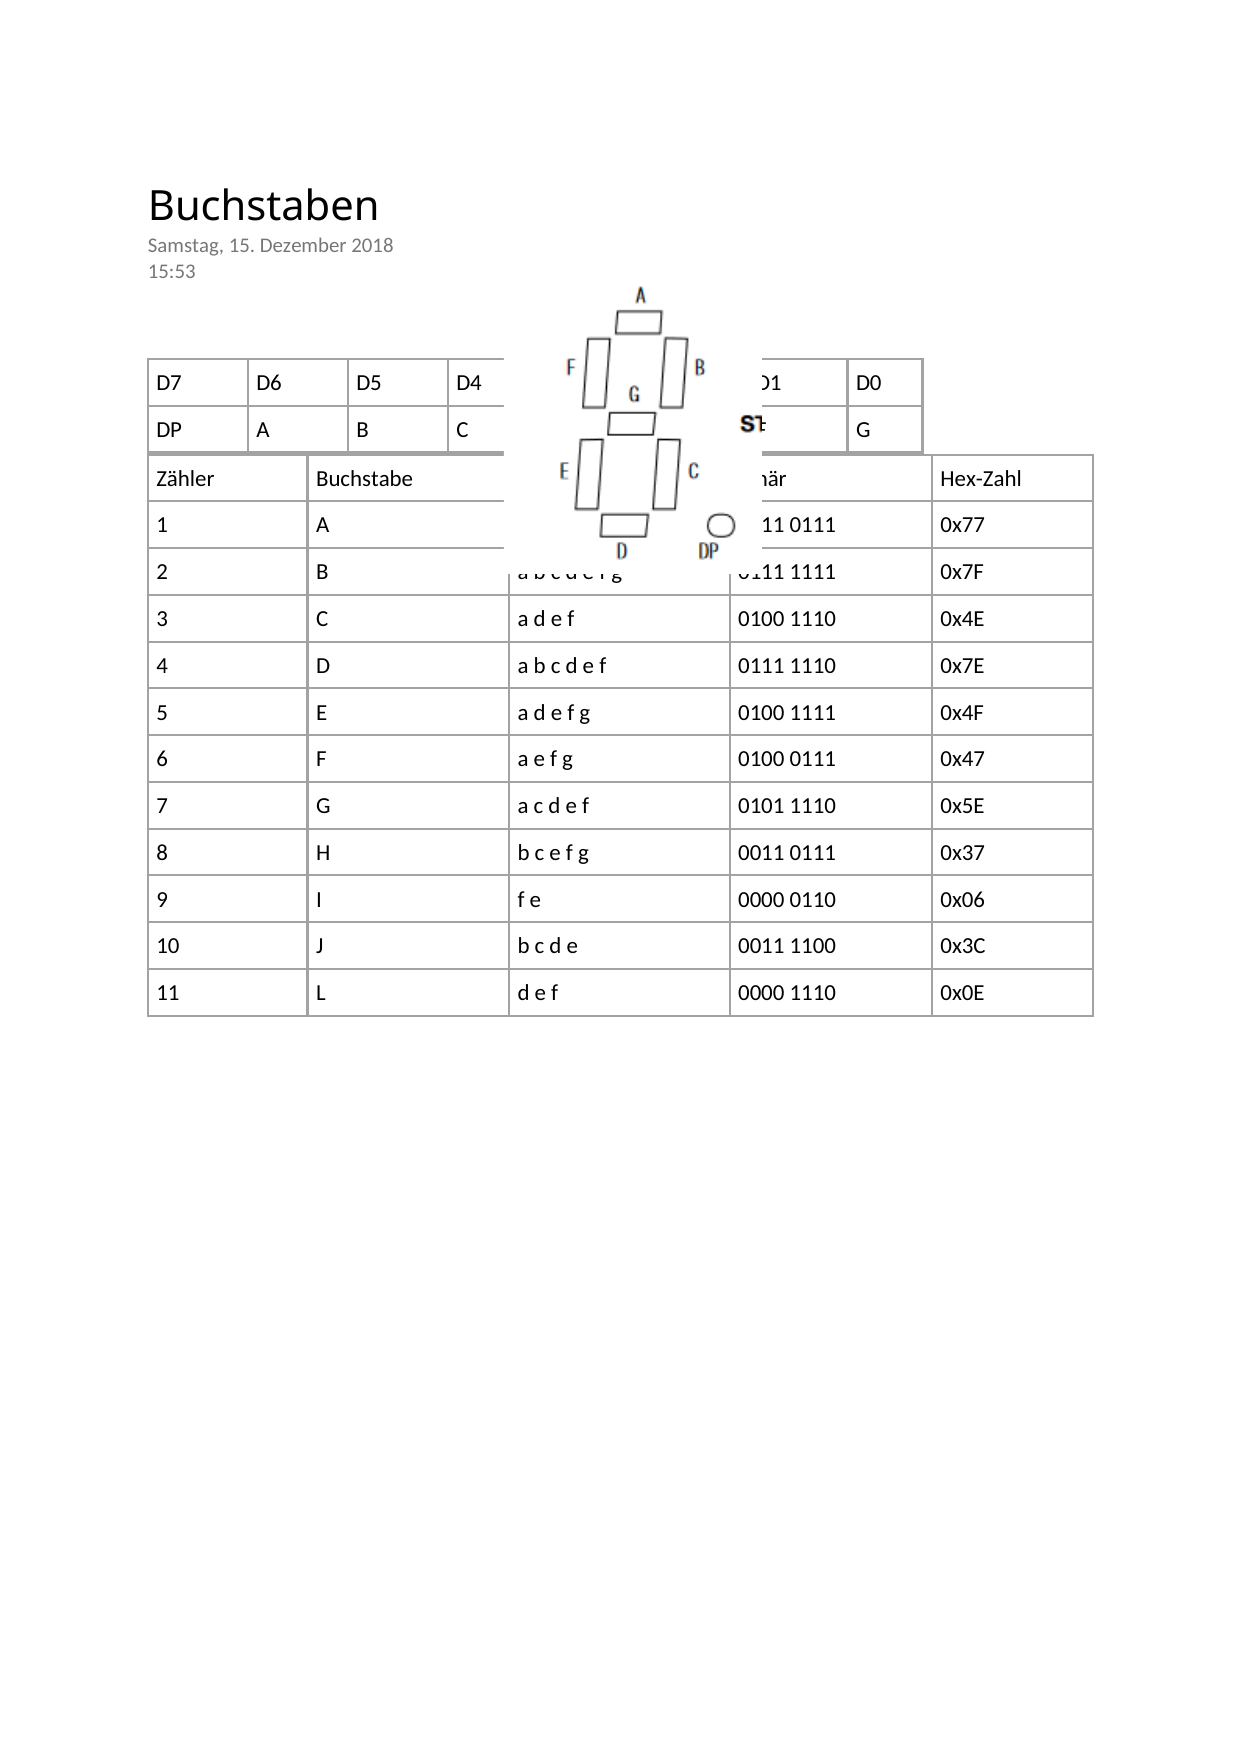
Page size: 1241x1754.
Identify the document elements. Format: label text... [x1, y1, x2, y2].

table_cell 0x4F [933, 689, 1092, 734]
table_cell 0101 1110 [731, 783, 931, 828]
table_cell 0011 0111 [731, 830, 931, 874]
table_cell 8 [149, 830, 306, 874]
table_cell a d e f [510, 596, 729, 641]
table_cell 0011 1100 [731, 923, 931, 968]
table_cell a c d e f [510, 783, 729, 828]
table_cell 0x7F [933, 549, 1092, 594]
table_cell C [449, 407, 503, 451]
table_cell G [849, 407, 921, 451]
table_cell 0111 0111 [762, 502, 931, 547]
text Samstag, 15. Dezember 2018 [148, 232, 1093, 258]
table_header D1 [762, 360, 846, 404]
table_cell 0x5E [933, 783, 1092, 828]
table_cell DP [149, 407, 247, 451]
table_cell 7 [149, 783, 306, 828]
table_cell b c d e [510, 923, 729, 968]
table_cell A [309, 502, 503, 547]
table_cell 0x77 [933, 502, 1092, 547]
table_cell C [309, 596, 508, 641]
table_header D4 [449, 360, 503, 404]
table_header D6 [249, 360, 347, 404]
table_cell 0100 0111 [731, 736, 931, 781]
table_cell F [309, 736, 508, 781]
table_cell 0x7E [933, 643, 1092, 687]
table_cell 9 [149, 876, 306, 921]
table_cell 0x47 [933, 736, 1092, 781]
table_cell 2 [149, 549, 306, 594]
table_cell 1 [149, 502, 306, 547]
table_cell D [309, 643, 508, 687]
table_header Zähler [149, 456, 306, 500]
table_cell 0100 1110 [731, 596, 931, 641]
table_cell 0x0E [933, 970, 1092, 1015]
table_cell a b c d e f g [510, 574, 729, 594]
table_cell 0100 1111 [731, 689, 931, 734]
table_header Buchstabe [309, 456, 503, 500]
table_header D7 [149, 360, 247, 404]
text Buchstaben [148, 176, 1093, 232]
table_cell B [309, 549, 508, 594]
table_cell I [309, 876, 508, 921]
table_header Hex-Zahl [933, 456, 1092, 500]
table_cell a b c d e f [510, 643, 729, 687]
table_cell 5 [149, 689, 306, 734]
table_cell E [309, 689, 508, 734]
table_header D0 [849, 360, 921, 404]
table_header Binär [762, 456, 931, 500]
table_cell G [309, 783, 508, 828]
table_cell a d e f g [510, 689, 729, 734]
table_cell 11 [149, 970, 306, 1015]
table_cell 0x4E [933, 596, 1092, 641]
table_cell 0x37 [933, 830, 1092, 874]
table_cell a e f g [510, 736, 729, 781]
table_header D5 [349, 360, 447, 404]
table_cell J [309, 923, 508, 968]
table_cell 4 [149, 643, 306, 687]
table_cell d e f [510, 970, 729, 1015]
table_cell 10 [149, 923, 306, 968]
table_cell f e [510, 876, 729, 921]
text 15:53 [148, 258, 1093, 283]
table_cell F [762, 407, 846, 451]
table_cell L [309, 970, 508, 1015]
table_cell 0111 1111 [731, 549, 931, 594]
table_cell 0111 1110 [731, 643, 931, 687]
table_cell b c e f g [510, 830, 729, 874]
table_cell H [309, 830, 508, 874]
table_cell 0x3C [933, 923, 1092, 968]
table_cell 6 [149, 736, 306, 781]
table_cell A [249, 407, 347, 451]
table_cell 0000 1110 [731, 970, 931, 1015]
table_cell B [349, 407, 447, 451]
table_cell 0x06 [933, 876, 1092, 921]
table_cell 0000 0110 [731, 876, 931, 921]
table_cell 3 [149, 596, 306, 641]
